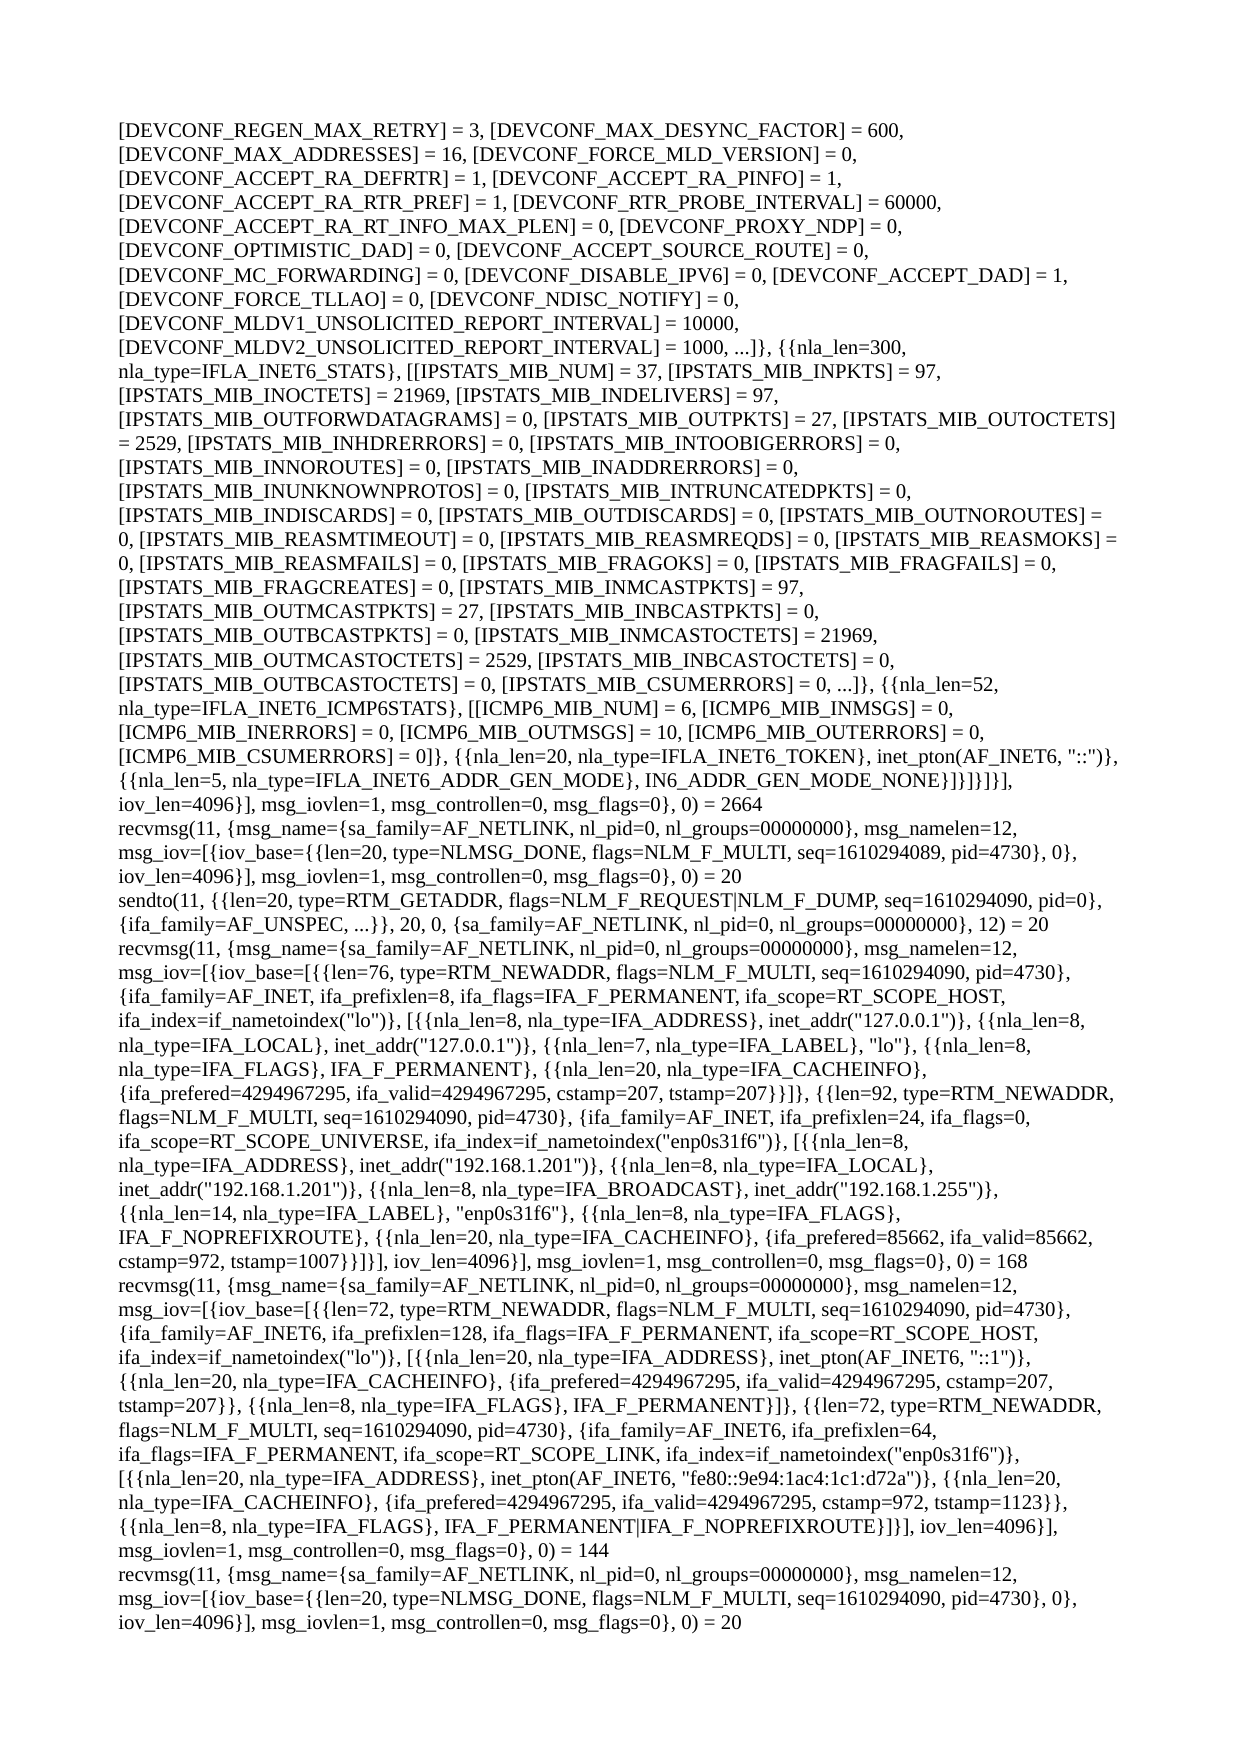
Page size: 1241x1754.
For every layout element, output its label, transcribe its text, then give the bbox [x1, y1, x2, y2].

text [DEVCONF_REGEN_MAX_RETRY] = 3, [DEVCONF_MAX_DESYNC_FACTOR] = 600, [DEVCONF_MAX_ADDRESSES] = 16, [DEVCONF_FORCE_MLD_VERSION] = 0, [DEVCONF_ACCEPT_RA_DEFRTR] = 1, [DEVCONF_ACCEPT_RA_PINFO] = 1, [DEVCONF_ACCEPT_RA_RTR_PREF] = 1, [DEVCONF_RTR_PROBE_INTERVAL] = 60000, [DEVCONF_ACCEPT_RA_RT_INFO_MAX_PLEN] = 0, [DEVCONF_PROXY_NDP] = 0, [DEVCONF_OPTIMISTIC_DAD] = 0, [DEVCONF_ACCEPT_SOURCE_ROUTE] = 0, [DEVCONF_MC_FORWARDING] = 0, [DEVCONF_DISABLE_IPV6] = 0, [DEVCONF_ACCEPT_DAD] = 1, [DEVCONF_FORCE_TLLAO] = 0, [DEVCONF_NDISC_NOTIFY] = 0, [DEVCONF_MLDV1_UNSOLICITED_REPORT_INTERVAL] = 10000, [DEVCONF_MLDV2_UNSOLICITED_REPORT_INTERVAL] = 1000, ...]}, {{nla_len=300, nla_type=IFLA_INET6_STATS}, [[IPSTATS_MIB_NUM] = 37, [IPSTATS_MIB_INPKTS] = 97, [IPSTATS_MIB_INOCTETS] = 21969, [IPSTATS_MIB_INDELIVERS] = 97, [IPSTATS_MIB_OUTFORWDATAGRAMS] = 0, [IPSTATS_MIB_OUTPKTS] = 27, [IPSTATS_MIB_OUTOCTETS] = 2529, [IPSTATS_MIB_INHDRERRORS] = 0, [IPSTATS_MIB_INTOOBIGERRORS] = 0, [IPSTATS_MIB_INNOROUTES] = 0, [IPSTATS_MIB_INADDRERRORS] = 0, [IPSTATS_MIB_INUNKNOWNPROTOS] = 0, [IPSTATS_MIB_INTRUNCATEDPKTS] = 0, [IPSTATS_MIB_INDISCARDS] = 0, [IPSTATS_MIB_OUTDISCARDS] = 0, [IPSTATS_MIB_OUTNOROUTES] = 0, [IPSTATS_MIB_REASMTIMEOUT] = 0, [IPSTATS_MIB_REASMREQDS] = 0, [IPSTATS_MIB_REASMOKS] = 0, [IPSTATS_MIB_REASMFAILS] = 0, [IPSTATS_MIB_FRAGOKS] = 0, [IPSTATS_MIB_FRAGFAILS] = 0, [IPSTATS_MIB_FRAGCREATES] = 0, [IPSTATS_MIB_INMCASTPKTS] = 97, [IPSTATS_MIB_OUTMCASTPKTS] = 27, [IPSTATS_MIB_INBCASTPKTS] = 0, [IPSTATS_MIB_OUTBCASTPKTS] = 0, [IPSTATS_MIB_INMCASTOCTETS] = 21969, [IPSTATS_MIB_OUTMCASTOCTETS] = 2529, [IPSTATS_MIB_INBCASTOCTETS] = 0, [IPSTATS_MIB_OUTBCASTOCTETS] = 0, [IPSTATS_MIB_CSUMERRORS] = 0, ...]}, {{nla_len=52, nla_type=IFLA_INET6_ICMP6STATS}, [[ICMP6_MIB_NUM] = 6, [ICMP6_MIB_INMSGS] = 0, [ICMP6_MIB_INERRORS] = 0, [ICMP6_MIB_OUTMSGS] = 10, [ICMP6_MIB_OUTERRORS] = 0, [ICMP6_MIB_CSUMERRORS] = 0]}, {{nla_len=20, nla_type=IFLA_INET6_TOKEN}, inet_pton(AF_INET6, "::")}, {{nla_len=5, nla_type=IFLA_INET6_ADDR_GEN_MODE}, IN6_ADDR_GEN_MODE_NONE}]}]}]}], iov_len=4096}], msg_iovlen=1, msg_controllen=0, msg_flags=0}, 0) = 2664 [118, 118, 1122, 816]
text recvmsg(11, {msg_name={sa_family=AF_NETLINK, nl_pid=0, nl_groups=00000000}, msg_namelen=12, msg_iov=[{iov_base={{len=20, type=NLMSG_DONE, flags=NLM_F_MULTI, seq=1610294090, pid=4730}, 0}, iov_len=4096}], msg_iovlen=1, msg_controllen=0, msg_flags=0}, 0) = 20 [118, 1562, 1122, 1634]
text recvmsg(11, {msg_name={sa_family=AF_NETLINK, nl_pid=0, nl_groups=00000000}, msg_namelen=12, msg_iov=[{iov_base=[{{len=76, type=RTM_NEWADDR, flags=NLM_F_MULTI, seq=1610294090, pid=4730}, {ifa_family=AF_INET, ifa_prefixlen=8, ifa_flags=IFA_F_PERMANENT, ifa_scope=RT_SCOPE_HOST, ifa_index=if_nametoindex("lo")}, [{{nla_len=8, nla_type=IFA_ADDRESS}, inet_addr("127.0.0.1")}, {{nla_len=8, nla_type=IFA_LOCAL}, inet_addr("127.0.0.1")}, {{nla_len=7, nla_type=IFA_LABEL}, "lo"}, {{nla_len=8, nla_type=IFA_FLAGS}, IFA_F_PERMANENT}, {{nla_len=20, nla_type=IFA_CACHEINFO}, {ifa_prefered=4294967295, ifa_valid=4294967295, cstamp=207, tstamp=207}}]}, {{len=92, type=RTM_NEWADDR, flags=NLM_F_MULTI, seq=1610294090, pid=4730}, {ifa_family=AF_INET, ifa_prefixlen=24, ifa_flags=0, ifa_scope=RT_SCOPE_UNIVERSE, ifa_index=if_nametoindex("enp0s31f6")}, [{{nla_len=8, nla_type=IFA_ADDRESS}, inet_addr("192.168.1.201")}, {{nla_len=8, nla_type=IFA_LOCAL}, inet_addr("192.168.1.201")}, {{nla_len=8, nla_type=IFA_BROADCAST}, inet_addr("192.168.1.255")}, {{nla_len=14, nla_type=IFA_LABEL}, "enp0s31f6"}, {{nla_len=8, nla_type=IFA_FLAGS}, IFA_F_NOPREFIXROUTE}, {{nla_len=20, nla_type=IFA_CACHEINFO}, {ifa_prefered=85662, ifa_valid=85662, cstamp=972, tstamp=1007}}]}], iov_len=4096}], msg_iovlen=1, msg_controllen=0, msg_flags=0}, 0) = 168 [118, 936, 1122, 1273]
text sendto(11, {{len=20, type=RTM_GETADDR, flags=NLM_F_REQUEST|NLM_F_DUMP, seq=1610294090, pid=0}, {ifa_family=AF_UNSPEC, ...}}, 20, 0, {sa_family=AF_NETLINK, nl_pid=0, nl_groups=00000000}, 12) = 20 [118, 888, 1122, 936]
text recvmsg(11, {msg_name={sa_family=AF_NETLINK, nl_pid=0, nl_groups=00000000}, msg_namelen=12, msg_iov=[{iov_base={{len=20, type=NLMSG_DONE, flags=NLM_F_MULTI, seq=1610294089, pid=4730}, 0}, iov_len=4096}], msg_iovlen=1, msg_controllen=0, msg_flags=0}, 0) = 20 [118, 816, 1122, 888]
text recvmsg(11, {msg_name={sa_family=AF_NETLINK, nl_pid=0, nl_groups=00000000}, msg_namelen=12, msg_iov=[{iov_base=[{{len=72, type=RTM_NEWADDR, flags=NLM_F_MULTI, seq=1610294090, pid=4730}, {ifa_family=AF_INET6, ifa_prefixlen=128, ifa_flags=IFA_F_PERMANENT, ifa_scope=RT_SCOPE_HOST, ifa_index=if_nametoindex("lo")}, [{{nla_len=20, nla_type=IFA_ADDRESS}, inet_pton(AF_INET6, "::1")}, {{nla_len=20, nla_type=IFA_CACHEINFO}, {ifa_prefered=4294967295, ifa_valid=4294967295, cstamp=207, tstamp=207}}, {{nla_len=8, nla_type=IFA_FLAGS}, IFA_F_PERMANENT}]}, {{len=72, type=RTM_NEWADDR, flags=NLM_F_MULTI, seq=1610294090, pid=4730}, {ifa_family=AF_INET6, ifa_prefixlen=64, ifa_flags=IFA_F_PERMANENT, ifa_scope=RT_SCOPE_LINK, ifa_index=if_nametoindex("enp0s31f6")}, [{{nla_len=20, nla_type=IFA_ADDRESS}, inet_pton(AF_INET6, "fe80::9e94:1ac4:1c1:d72a")}, {{nla_len=20, nla_type=IFA_CACHEINFO}, {ifa_prefered=4294967295, ifa_valid=4294967295, cstamp=972, tstamp=1123}}, {{nla_len=8, nla_type=IFA_FLAGS}, IFA_F_PERMANENT|IFA_F_NOPREFIXROUTE}]}], iov_len=4096}], msg_iovlen=1, msg_controllen=0, msg_flags=0}, 0) = 144 [118, 1273, 1122, 1562]
